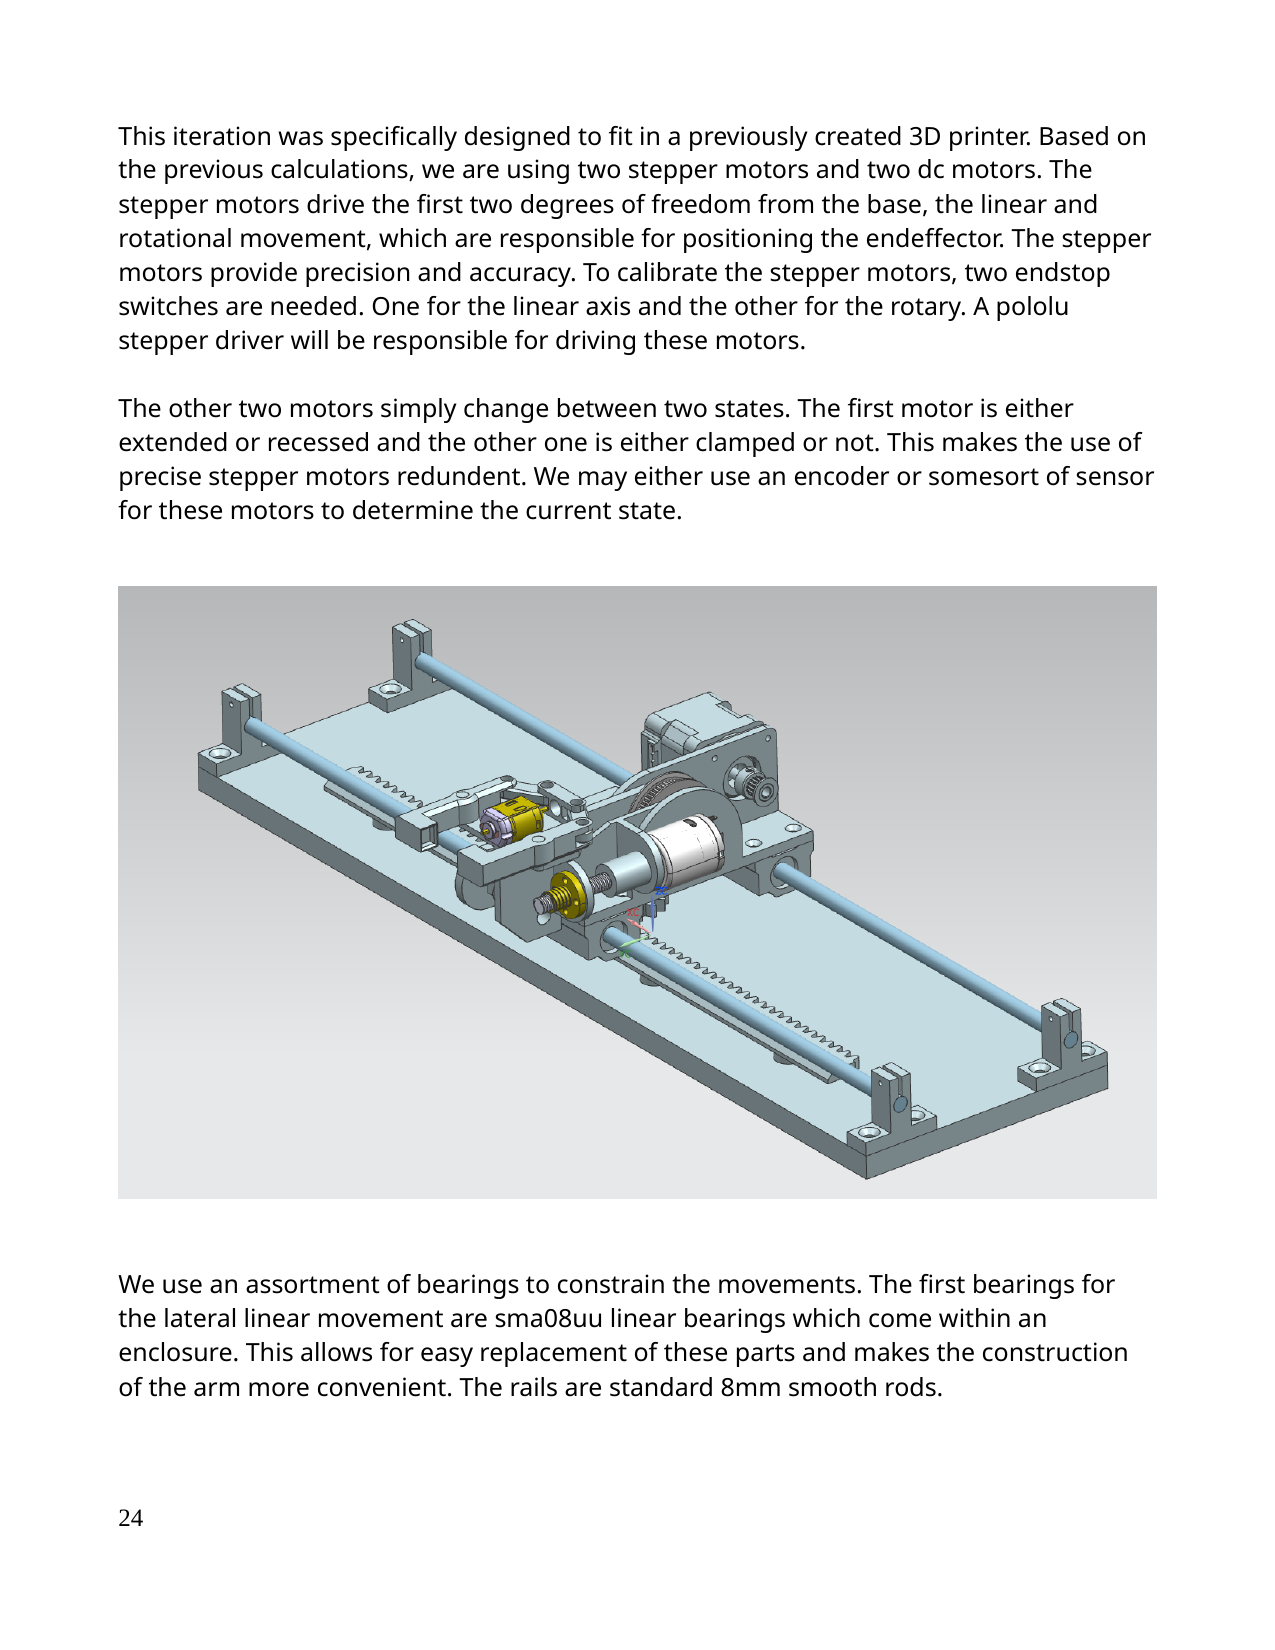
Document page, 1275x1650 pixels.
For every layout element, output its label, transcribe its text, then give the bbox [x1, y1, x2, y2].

text We use an assortment of bearings to constrain the movements. The first bearings for the lateral linear movement are sma08uu linear bearings which come within an enclosure. This allows for easy replacement of these parts and makes the construction of the arm more convenient. The rails are standard 8mm smooth rods. [118, 1267, 1157, 1403]
text This iteration was specifically designed to fit in a previously created 3D printer. Based on the previous calculations, we are using two stepper motors and two dc motors. The stepper motors drive the first two degrees of freedom from the base, the linear and rotational movement, which are responsible for positioning the endeffector. The stepper motors provide precision and accuracy. To calibrate the stepper motors, two endstop switches are needed. One for the linear axis and the other for the rotary. A pololu stepper driver will be responsible for driving these motors. [118, 118, 1157, 357]
picture [118, 586, 1157, 1199]
text The other two motors simply change between two states. The first motor is either extended or recessed and the other one is either clamped or not. This makes the use of precise stepper motors redundent. We may either use an encoder or somesort of sensor for these motors to determine the current state. [118, 391, 1157, 527]
